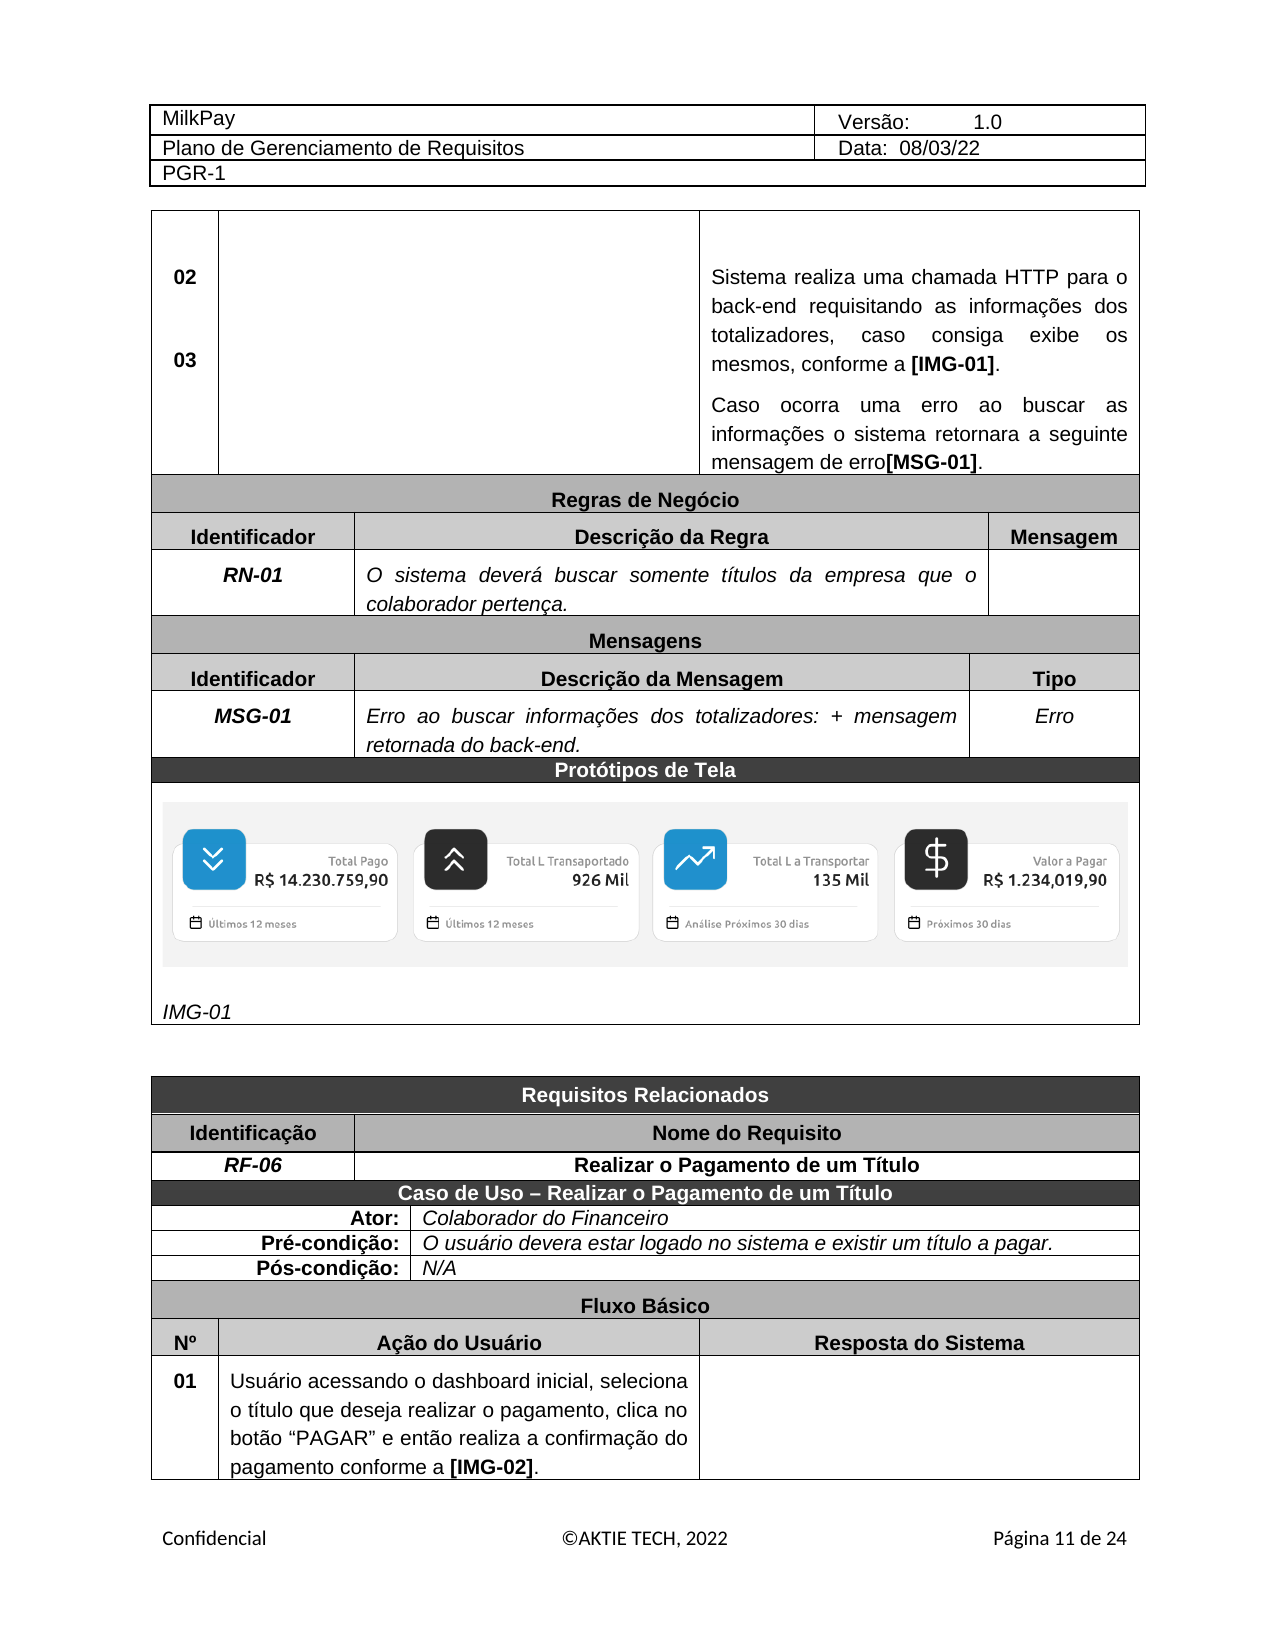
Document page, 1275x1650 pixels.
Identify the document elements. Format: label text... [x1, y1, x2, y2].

table_cell Identificador [152, 654, 354, 690]
table_cell Fluxo Básico [152, 1281, 1139, 1318]
table_cell O sistema deverá buscar somente títulos da empresa que o colaborador pertença. [355, 550, 988, 615]
table_cell Ação do Usuário [219, 1319, 699, 1355]
table_cell Usuário acessando o dashboard inicial, seleciona o título que deseja realizar o pagamento, clica no botão “PAGAR” e então realiza a confirmação do pagamento conforme a [IMG-02]. [219, 1356, 699, 1479]
table_cell Ator: [152, 1206, 410, 1230]
table_cell Colaborador do Financeiro [411, 1206, 1139, 1230]
table_cell Nome do Requisito [355, 1115, 1139, 1151]
table_cell Tipo [970, 654, 1139, 690]
table_cell Erro ao buscar informações dos totalizadores: + mensagem retornada do back-end. [355, 691, 969, 757]
table_cell Descrição da Regra [355, 513, 988, 549]
table_cell Mensagens [152, 616, 1139, 653]
picture [162, 802, 1128, 967]
table_cell Sistema realiza uma chamada HTTP para o back-end requisitando as informações dos totalizadores, caso consiga exibe os mesmos, conforme a [IMG-01]. Caso ocorra uma erro ao buscar as informações o sistema retornara a seguinte mensagem de erro[MSG-01]. [700, 211, 1139, 474]
table_cell [989, 550, 1139, 615]
table_cell Resposta do Sistema [700, 1319, 1139, 1355]
table_cell Realizar o Pagamento de um Título [355, 1153, 1139, 1180]
table_cell Regras de Negócio [152, 475, 1139, 512]
table_cell Identificação [152, 1115, 354, 1151]
table_cell N/A [411, 1256, 1139, 1280]
table_header Requisitos Relacionados [152, 1077, 1139, 1113]
table_cell Erro [970, 691, 1139, 757]
table_cell Descrição da Mensagem [355, 654, 969, 690]
table_cell MSG-01 [152, 691, 354, 757]
table_cell Pré-condição: [152, 1231, 410, 1255]
table_cell [219, 211, 699, 474]
table_cell Nº [152, 1319, 218, 1355]
table_cell IMG-01 [152, 783, 1139, 1024]
table_cell RF-06 [152, 1153, 354, 1180]
table_cell Identificador [152, 513, 354, 549]
table_cell O usuário devera estar logado no sistema e existir um título a pagar. [411, 1231, 1139, 1255]
table_cell 02 03 [152, 211, 218, 474]
table_cell Pós-condição: [152, 1256, 410, 1280]
table_cell Mensagem [989, 513, 1139, 549]
table_cell Caso de Uso – Realizar o Pagamento de um Título [152, 1181, 1139, 1205]
table_cell [700, 1356, 1139, 1479]
table_cell 01 [152, 1356, 218, 1479]
table_cell RN-01 [152, 550, 354, 615]
table_cell Protótipos de Tela [152, 758, 1139, 782]
